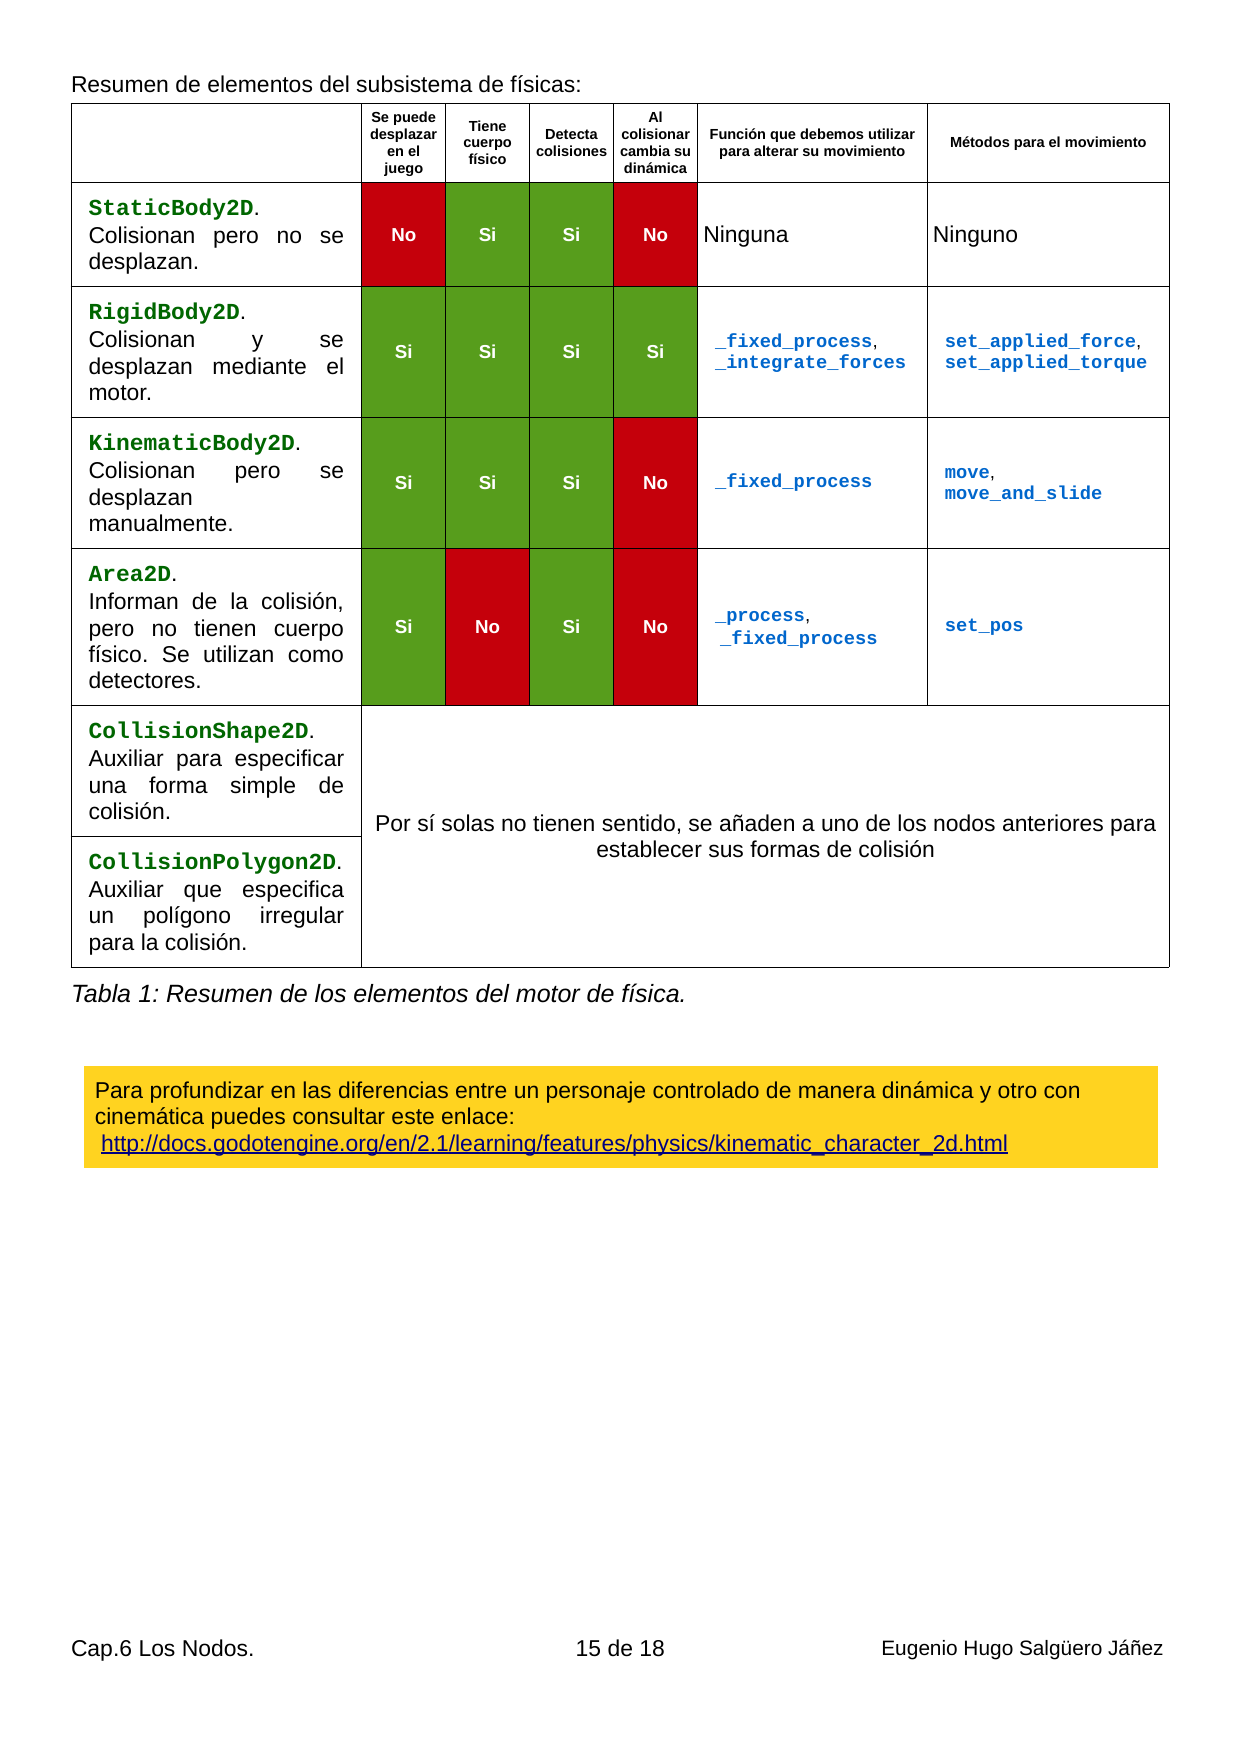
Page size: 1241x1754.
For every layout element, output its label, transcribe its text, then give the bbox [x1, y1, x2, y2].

table_header Métodos para el movimiento [928, 104, 1169, 182]
text Resumen de elementos del subsistema de físicas: [71, 71, 1158, 97]
table_cell No [614, 549, 697, 705]
table_cell Si [446, 287, 529, 417]
table_header Detecta colisiones [530, 104, 613, 182]
table_cell StaticBody2D. Colisionan pero no se desplazan. [72, 183, 361, 286]
table_cell _fixed_process [698, 418, 927, 548]
table_cell Area2D. Informan de la colisión, pero no tienen cuerpo físico. Se utilizan como detectores. [72, 549, 361, 705]
text http://docs.godotengine.org/en/2.1/learning/features/physics/kinematic_character_2d.html [84, 1118, 1158, 1168]
table_header [72, 104, 361, 182]
table_header Al colisionar cambia su dinámica [614, 104, 697, 182]
table_cell set_pos [928, 549, 1169, 705]
table_cell CollisionPolygon2D. Auxiliar que especifica un polígono irregular para la colisión. [72, 837, 361, 967]
table_cell Si [530, 183, 613, 286]
table_cell _fixed_process, _integrate_forces [698, 287, 927, 417]
table_cell RigidBody2D. Colisionan y se desplazan mediante el motor. [72, 287, 361, 417]
table_cell CollisionShape2D. Auxiliar para especificar una forma simple de colisión. [72, 706, 361, 836]
text Para profundizar en las diferencias entre un personaje controlado de manera dinámica y otro con cinemática puedes consultar este enlace: [84, 1066, 1158, 1118]
table_header Tiene cuerpo físico [446, 104, 529, 182]
table_cell Ninguna [698, 183, 927, 286]
table_cell No [614, 418, 697, 548]
table_cell Si [614, 287, 697, 417]
text Tabla 1: Resumen de los elementos del motor de física. [71, 979, 1169, 1008]
table_cell Si [530, 287, 613, 417]
table_cell Por sí solas no tienen sentido, se añaden a uno de los nodos anteriores para establecer sus formas de colisión [362, 706, 1169, 967]
table_cell Si [530, 418, 613, 548]
table_cell Si [362, 549, 445, 705]
table_cell No [614, 183, 697, 286]
table_header Se puede desplazar en el juego [362, 104, 445, 182]
table_header Función que debemos utilizar para alterar su movimiento [698, 104, 927, 182]
table_cell _process, _fixed_process [698, 549, 927, 705]
table_cell move, move_and_slide [928, 418, 1169, 548]
table_cell No [446, 549, 529, 705]
table_cell Si [362, 287, 445, 417]
table_cell set_applied_force, set_applied_torque [928, 287, 1169, 417]
table_cell KinematicBody2D. Colisionan pero se desplazan manualmente. [72, 418, 361, 548]
table_cell Si [362, 418, 445, 548]
table_cell Si [446, 183, 529, 286]
table_cell Ninguno [928, 183, 1169, 286]
table_cell No [362, 183, 445, 286]
table_cell Si [530, 549, 613, 705]
table_cell Si [446, 418, 529, 548]
